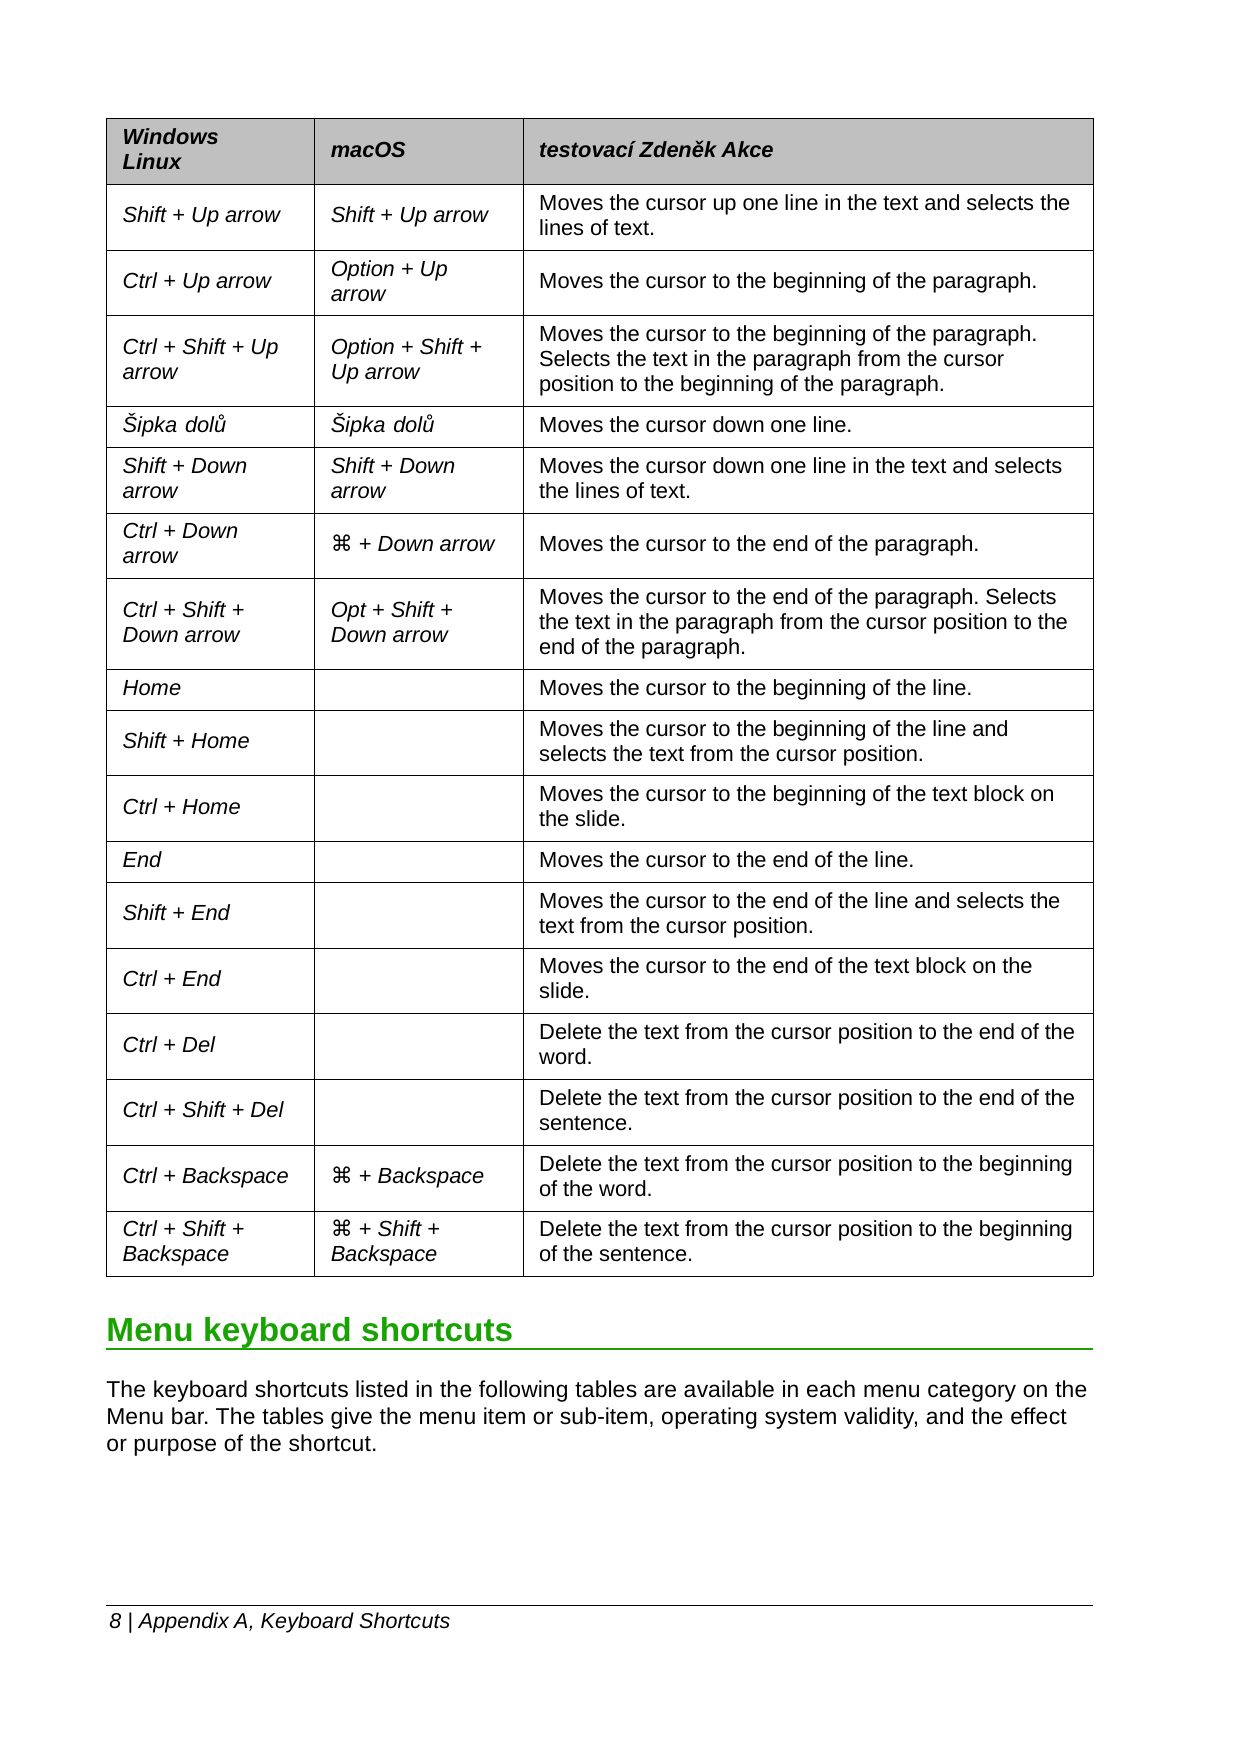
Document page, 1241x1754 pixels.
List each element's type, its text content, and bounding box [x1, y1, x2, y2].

table_cell [315, 949, 523, 1013]
table_cell ⌘ + Backspace [315, 1146, 523, 1211]
table_cell Ctrl + Home [107, 776, 314, 841]
table_cell Option + Shift + Up arrow [315, 316, 523, 406]
table_cell Ctrl + End [107, 949, 314, 1013]
table_cell ⌘ + Shift + Backspace [315, 1212, 523, 1276]
table_cell Shift + Home [107, 711, 314, 775]
table_cell [315, 776, 523, 841]
table_cell Moves the cursor to the end of the paragraph. Selects the text in the paragraph from the cursor position to the end of the paragraph. [524, 579, 1093, 669]
table_cell Ctrl + Shift + Backspace [107, 1212, 314, 1276]
table_cell Delete the text from the cursor position to the end of the sentence. [524, 1080, 1093, 1145]
table_cell Moves the cursor to the beginning of the paragraph. Selects the text in the paragraph from the cursor position to the beginning of the paragraph. [524, 316, 1093, 406]
table_cell Delete the text from the cursor position to the beginning of the sentence. [524, 1212, 1093, 1276]
table_cell Shift + Down arrow [107, 448, 314, 512]
table_cell [315, 670, 523, 710]
table_header testovací Zdeněk Akce [524, 119, 1093, 184]
table_cell [315, 883, 523, 948]
table_cell Ctrl + Down arrow [107, 514, 314, 578]
table_cell Shift + End [107, 883, 314, 948]
table_cell Šipka dolů [315, 407, 523, 447]
table_cell [315, 711, 523, 775]
table_cell Moves the cursor to the beginning of the text block on the slide. [524, 776, 1093, 841]
table_header macOS [315, 119, 523, 184]
table_cell Moves the cursor down one line. [524, 407, 1093, 447]
table_cell Moves the cursor to the beginning of the line. [524, 670, 1093, 710]
table_cell Moves the cursor up one line in the text and selects the lines of text. [524, 185, 1093, 249]
table_cell Option + Up arrow [315, 251, 523, 315]
table_cell Moves the cursor down one line in the text and selects the lines of text. [524, 448, 1093, 512]
table_cell [315, 1014, 523, 1079]
table_cell Moves the cursor to the end of the line. [524, 842, 1093, 882]
table_cell Ctrl + Del [107, 1014, 314, 1079]
table_cell Shift + Up arrow [107, 185, 314, 249]
table_cell [315, 1080, 523, 1145]
table_cell ⌘ + Down arrow [315, 514, 523, 578]
table_cell Delete the text from the cursor position to the end of the word. [524, 1014, 1093, 1079]
table_cell Moves the cursor to the beginning of the paragraph. [524, 251, 1093, 315]
table_cell Opt + Shift + Down arrow [315, 579, 523, 669]
table_cell Shift + Down arrow [315, 448, 523, 512]
table_cell Šipka dolů [107, 407, 314, 447]
table_cell End [107, 842, 314, 882]
table_cell Ctrl + Up arrow [107, 251, 314, 315]
table_cell Moves the cursor to the end of the line and selects the text from the cursor position. [524, 883, 1093, 948]
subtitle Menu keyboard shortcuts [106, 1310, 1093, 1348]
table_cell Ctrl + Shift + Up arrow [107, 316, 314, 406]
table_cell Shift + Up arrow [315, 185, 523, 249]
table_header Windows Linux [107, 119, 314, 184]
table_cell Home [107, 670, 314, 710]
table_cell Ctrl + Shift + Del [107, 1080, 314, 1145]
table_cell Moves the cursor to the beginning of the line and selects the text from the cursor position. [524, 711, 1093, 775]
table_cell [315, 842, 523, 882]
text The keyboard shortcuts listed in the following tables are available in each menu category on the Menu bar. The tables give the menu item or sub-item, operating system validity, and the effect or purpose of the shortcut. [106, 1375, 1093, 1457]
table_cell Delete the text from the cursor position to the beginning of the word. [524, 1146, 1093, 1211]
table_cell Moves the cursor to the end of the paragraph. [524, 514, 1093, 578]
table_cell Ctrl + Backspace [107, 1146, 314, 1211]
table_cell Moves the cursor to the end of the text block on the slide. [524, 949, 1093, 1013]
table_cell Ctrl + Shift + Down arrow [107, 579, 314, 669]
